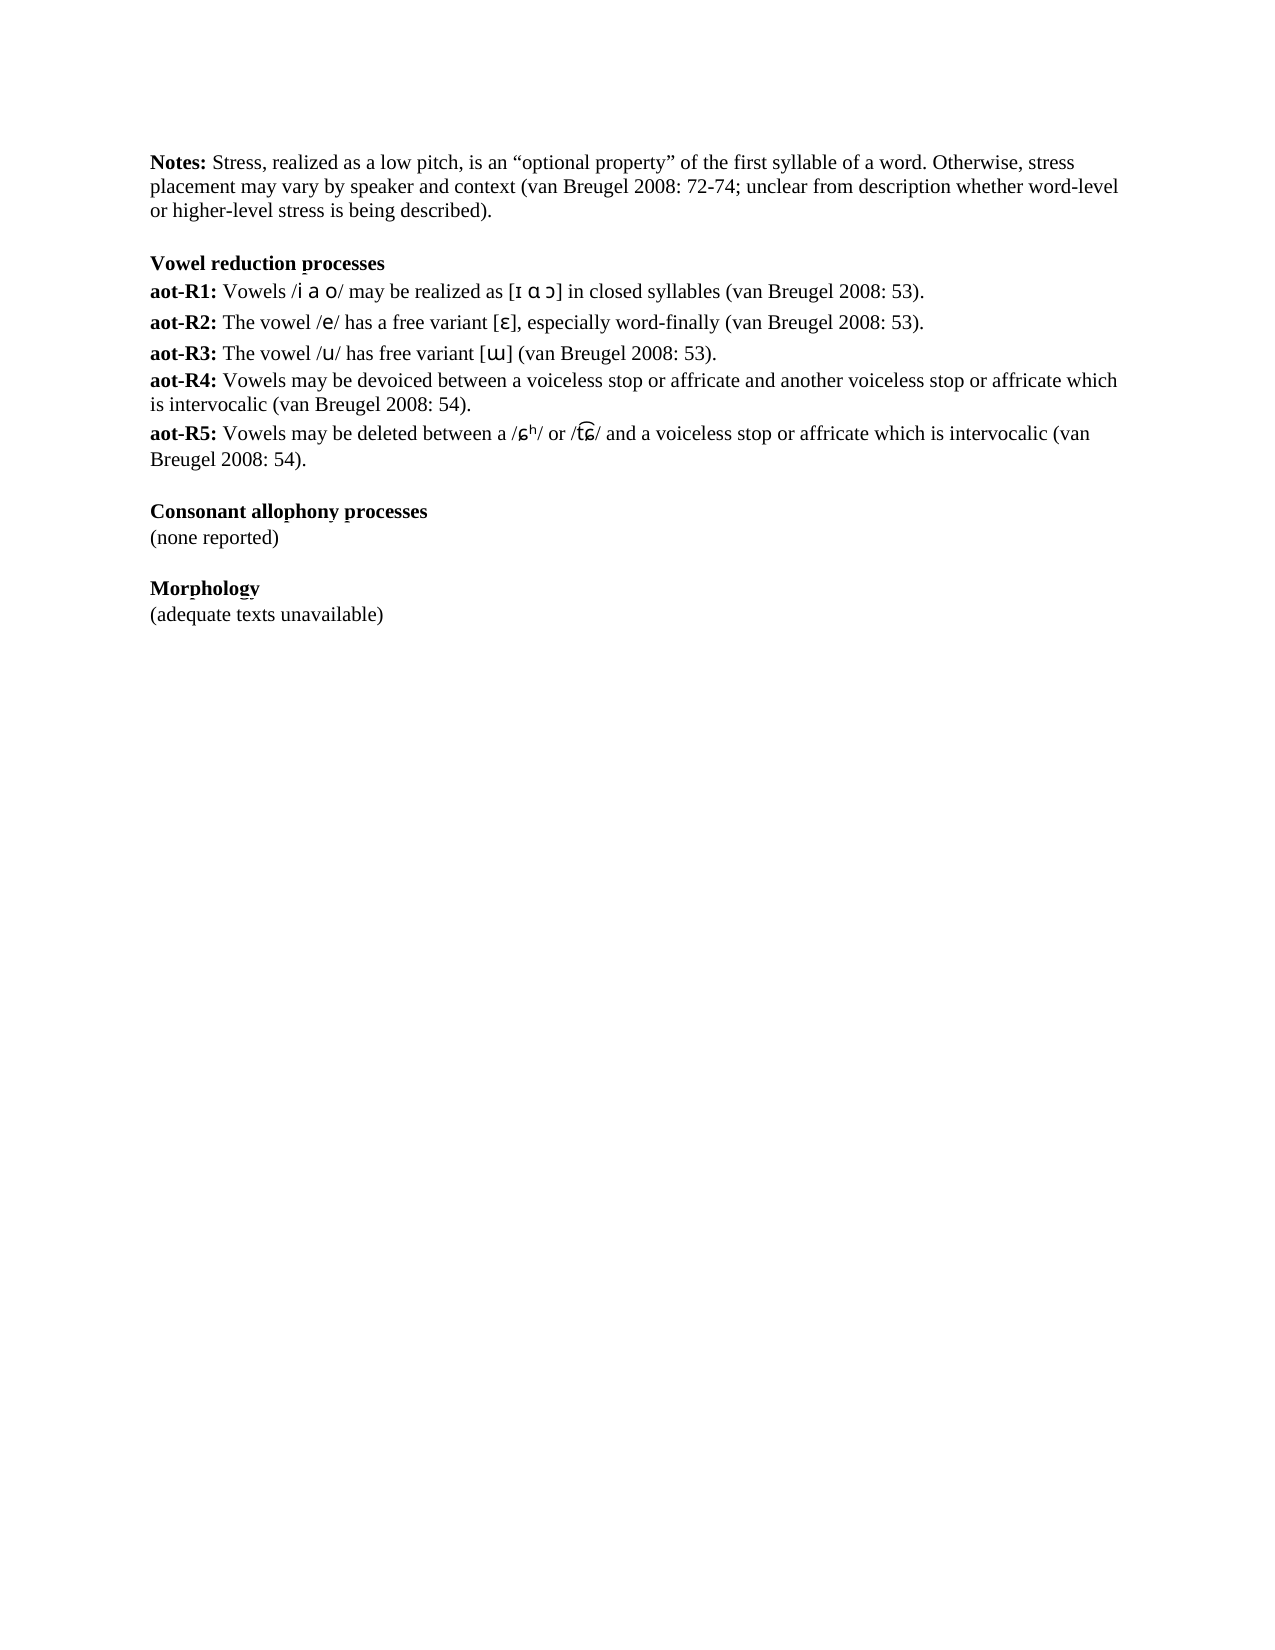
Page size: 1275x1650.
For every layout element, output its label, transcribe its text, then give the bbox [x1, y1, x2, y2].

text Consonant allophony processes [150, 499, 1125, 523]
text aot-R4: Vowels may be devoiced between a voiceless stop or affricate and another voiceless stop or affricate which is intervocalic (van Breugel 2008: 54). [150, 368, 1125, 416]
text aot-R3: The vowel /u/ has free variant [ɯ] (van Breugel 2008: 53). [150, 338, 1125, 366]
text aot-R1: Vowels /i a o/ may be realized as [ɪ ɑ ɔ] in closed syllables (van Breugel 2008: 53). [150, 277, 1125, 305]
text aot-R5: Vowels may be deleted between a /ɕʰ/ or /t͡ɕ/ and a voiceless stop or affricate which is intervocalic (van Breugel 2008: 54). [150, 418, 1125, 471]
text Notes: Stress, realized as a low pitch, is an “optional property” of the first syllable of a word. Otherwise, stress placement may vary by speaker and context (van Breugel 2008: 72-74; unclear from description whether word-level or higher-level stress is being described). [150, 150, 1125, 222]
text Morphology [150, 575, 1125, 599]
text aot-R2: The vowel /e/ has a free variant [ɛ], especially word-finally (van Breugel 2008: 53). [150, 307, 1125, 336]
text Vowel reduction processes [150, 250, 1125, 274]
text (none reported) [150, 525, 1125, 549]
text (adequate texts unavailable) [150, 602, 1125, 626]
